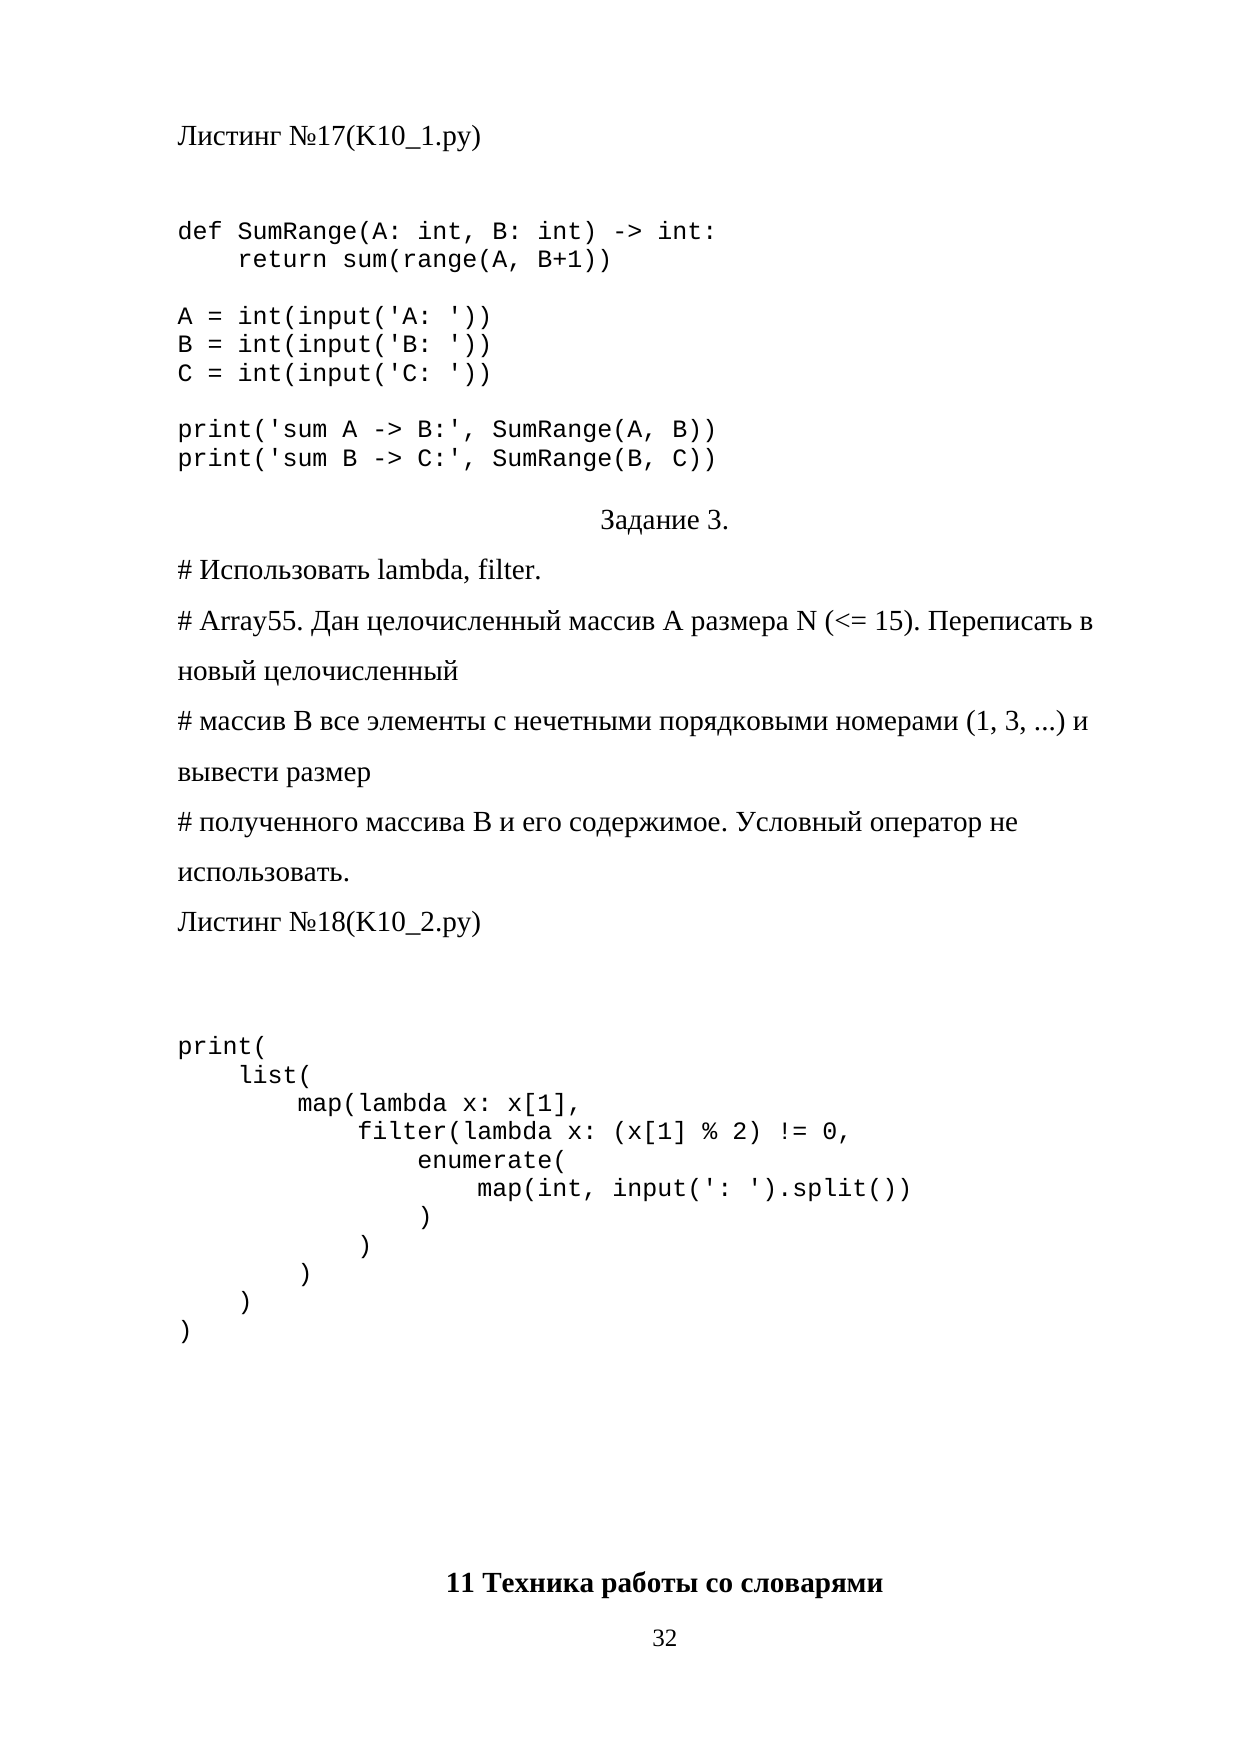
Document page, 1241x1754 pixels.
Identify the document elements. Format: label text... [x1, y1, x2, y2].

text print( [177, 1034, 1152, 1062]
text Листинг №18(K10_2.py) [177, 904, 1152, 938]
text enumerate( [177, 1147, 1152, 1176]
text Задание 3. [177, 502, 1152, 536]
text # Array55. Дан целочисленный массив A размера N (<= 15). Переписать в новый целочисленный [177, 603, 1152, 687]
text Листинг №17(K10_1.py) [177, 118, 1152, 152]
text ) [177, 1204, 1152, 1232]
text # Использовать lambda, filter. [177, 552, 1152, 586]
text ) [177, 1232, 1152, 1261]
text filter(lambda x: (x[1] % 2) != 0, [177, 1119, 1152, 1147]
text map(int, input(': ').split()) [177, 1176, 1152, 1204]
text print('sum B -> C:', SumRange(B, C)) [177, 445, 1152, 474]
text print('sum A -> B:', SumRange(A, B)) [177, 417, 1152, 445]
text B = int(input('B: ')) [177, 332, 1152, 360]
text return sum(range(A, B+1)) [177, 247, 1152, 275]
text ) [177, 1261, 1152, 1289]
text # полученного массива B и его содержимое. Условный оператор не использовать. [177, 804, 1152, 888]
text A = int(input('A: ')) [177, 304, 1152, 332]
text ) [177, 1317, 1152, 1346]
text C = int(input('C: ')) [177, 360, 1152, 389]
text ) [177, 1289, 1152, 1317]
text def SumRange(A: int, B: int) -> int: [177, 219, 1152, 247]
subtitle 11 Техника работы со словарями [177, 1565, 1152, 1599]
text # массив B все элементы с нечетными порядковыми номерами (1, 3, ...) и вывести размер [177, 703, 1152, 787]
text list( [177, 1062, 1152, 1091]
text map(lambda x: x[1], [177, 1091, 1152, 1119]
